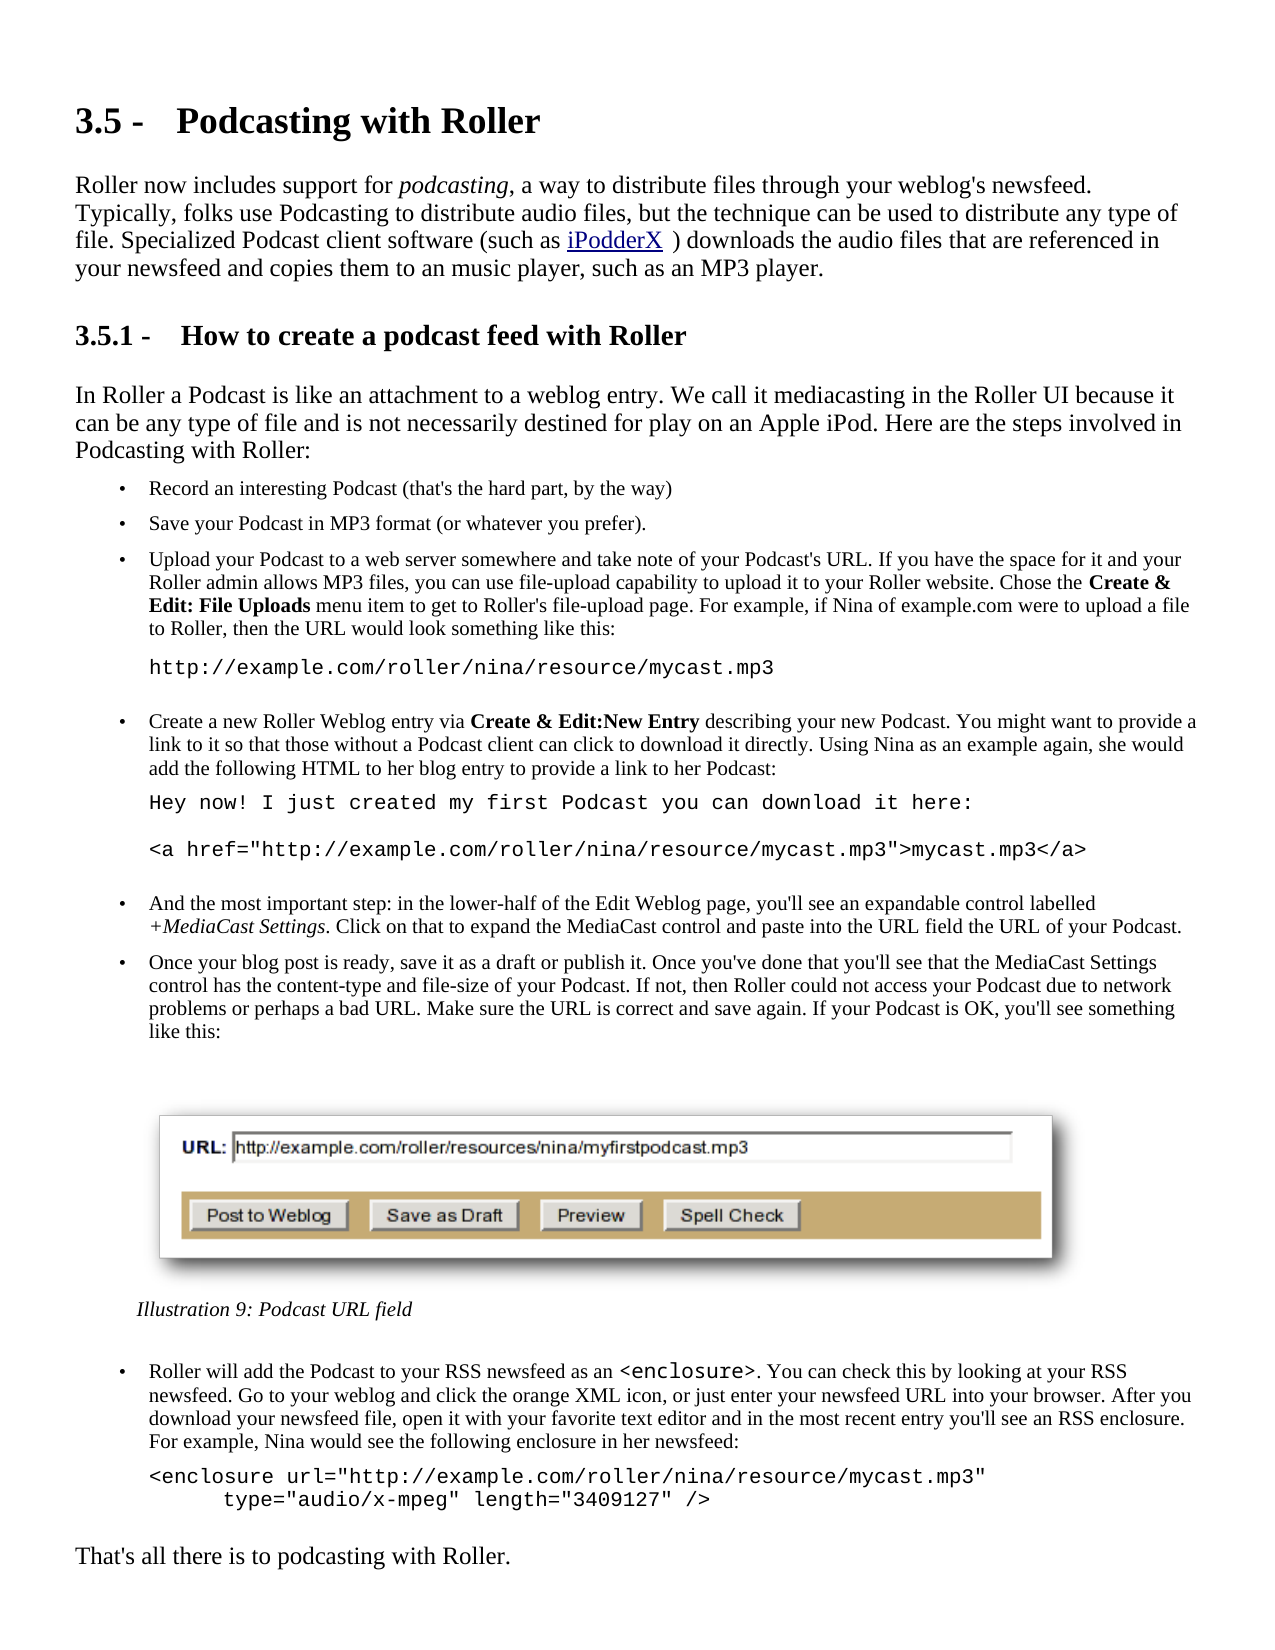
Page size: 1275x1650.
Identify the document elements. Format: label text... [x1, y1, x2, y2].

text That's all there is to podcasting with Roller. [75, 1542, 1200, 1570]
subtitle Podcasting with Roller [75, 100, 1200, 141]
text Hey now! I just created my first Podcast you can download it here: [75, 792, 1200, 815]
text Roller now includes support for podcasting, a way to distribute files through your weblog's newsfeed. Typically, folks use Podcasting to distribute audio files, but the technique can be used to distribute any type of file. Specialized Podcast client software (such as iPodderX) downloads the audio files that are referenced in your newsfeed and copies them to an music player, such as an MP3 player. [75, 171, 1200, 282]
list Once your blog post is ready, save it as a draft or publish it. Once you've done that you'll see that the MediaCast Settings control has the content-type and file-size of your Podcast. If not, then Roller could not access your Podcast due to network problems or perhaps a bad URL. Make sure the URL is correct and save again. If your Podcast is OK, you'll see something like this: [119, 951, 1200, 1043]
text type="audio/x-mpeg" length="3409127" /> [75, 1489, 1200, 1513]
list Upload your Podcast to a web server somewhere and take note of your Podcast's URL. If you have the space for it and your Roller admin allows MP3 files, you can use file-upload capability to upload it to your Roller website. Chose the Create & Edit: File Uploads menu item to get to Roller's file-upload page. For example, if Nina of example.com were to upload a file to Roller, then the URL would look something like this: [119, 548, 1200, 640]
text In Roller a Podcast is like an attachment to a weblog entry. We call it mediacasting in the Roller UI because it can be any type of file and is not necessarily destined for play on an Apple iPod. Here are the steps involved in Podcasting with Roller: [75, 381, 1200, 464]
picture [136, 1092, 1092, 1298]
list Roller will add the Podcast to your RSS newsfeed as an <enclosure>. You can check this by looking at your RSS newsfeed. Go to your weblog and click the orange XML icon, or just enter your newsfeed URL into your browser. After you download your newsfeed file, open it with your favorite text editor and in the most recent entry you'll see an RSS enclosure. For example, Nina would see the following enclosure in her newsfeed: [119, 1356, 1200, 1453]
list Record an interesting Podcast (that's the hard part, by the way) [119, 477, 1200, 500]
text <a href="http://example.com/roller/nina/resource/mycast.mp3">mycast.mp3</a> [75, 839, 1200, 862]
text Illustration 9: Podcast URL field [136, 1298, 1092, 1321]
list And the most important step: in the lower-half of the Edit Weblog page, you'll see an expandable control labelled +MediaCast Settings. Click on that to expand the MediaCast control and paste into the URL field the URL of your Podcast. [119, 892, 1200, 938]
subtitle How to create a podcast feed with Roller [75, 319, 1200, 352]
text <enclosure url="http://example.com/roller/nina/resource/mycast.mp3" [75, 1466, 1200, 1489]
list Create a new Roller Weblog entry via Create & Edit:New Entry describing your new Podcast. You might want to provide a link to it so that those without a Podcast client can click to download it directly. Using Nina as an example again, she would add the following HTML to her blog entry to provide a link to her Podcast: [119, 710, 1200, 779]
text http://example.com/roller/nina/resource/mycast.mp3 [75, 652, 1200, 681]
list Save your Podcast in MP3 format (or whatever you prefer). [119, 512, 1200, 535]
